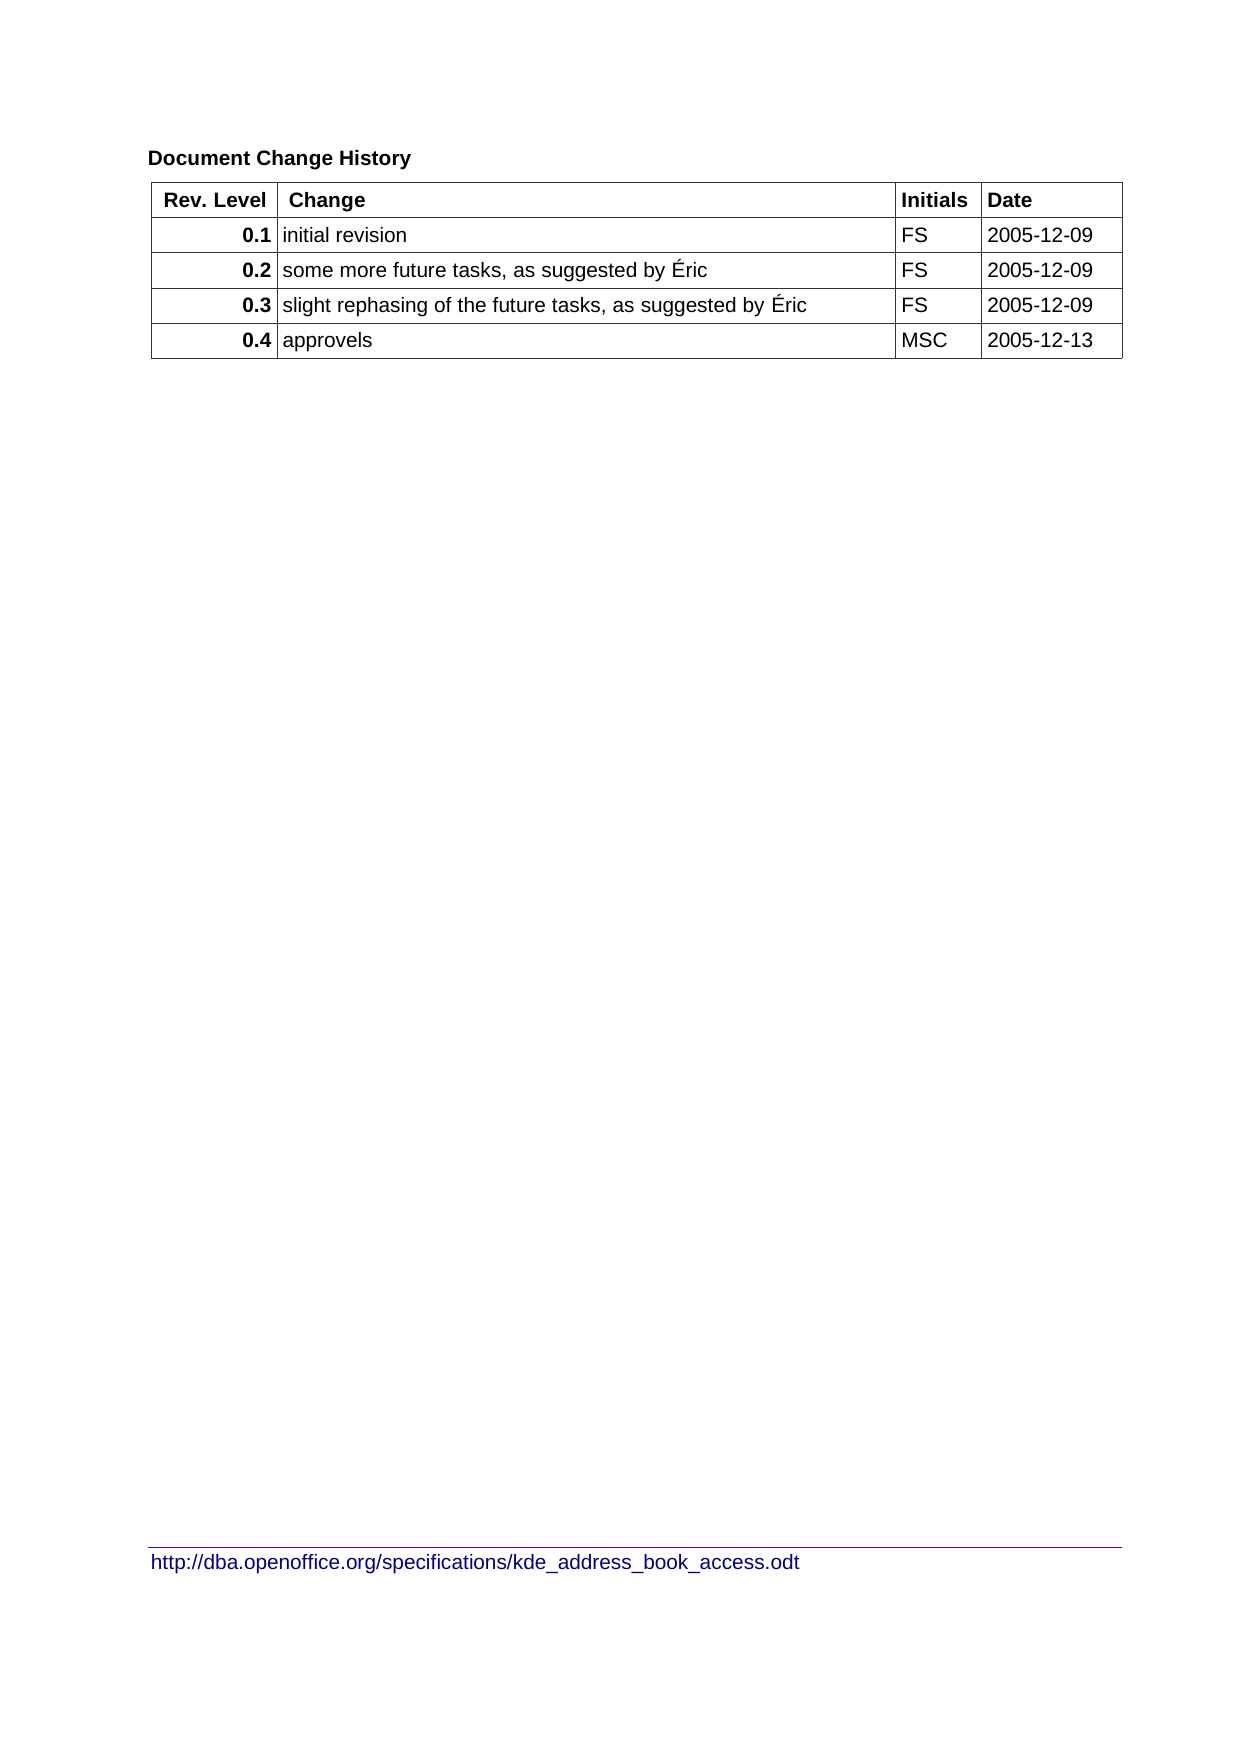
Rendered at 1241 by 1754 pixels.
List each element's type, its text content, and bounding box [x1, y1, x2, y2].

table_cell 0.3 [152, 289, 277, 323]
table_cell 2005-12-09 [982, 253, 1122, 288]
table_header Change [278, 183, 895, 217]
table_cell initial revision [278, 218, 895, 252]
table_cell 2005-12-09 [982, 218, 1122, 252]
table_cell some more future tasks, as suggested by Éric [278, 253, 895, 288]
table_cell 2005-12-13 [982, 324, 1122, 358]
table_cell FS [896, 289, 981, 323]
text Document Change History [148, 146, 1122, 170]
table_header Date [982, 183, 1122, 217]
table_cell approvels [278, 324, 895, 358]
table_cell 0.4 [152, 324, 277, 358]
table_cell slight rephasing of the future tasks, as suggested by Éric [278, 289, 895, 323]
table_cell FS [896, 253, 981, 288]
table_header Rev. Level [152, 183, 277, 217]
table_cell 2005-12-09 [982, 289, 1122, 323]
table_cell MSC [896, 324, 981, 358]
table_header Initials [896, 183, 981, 217]
table_cell 0.2 [152, 253, 277, 288]
table_cell FS [896, 218, 981, 252]
table_cell 0.1 [152, 218, 277, 252]
